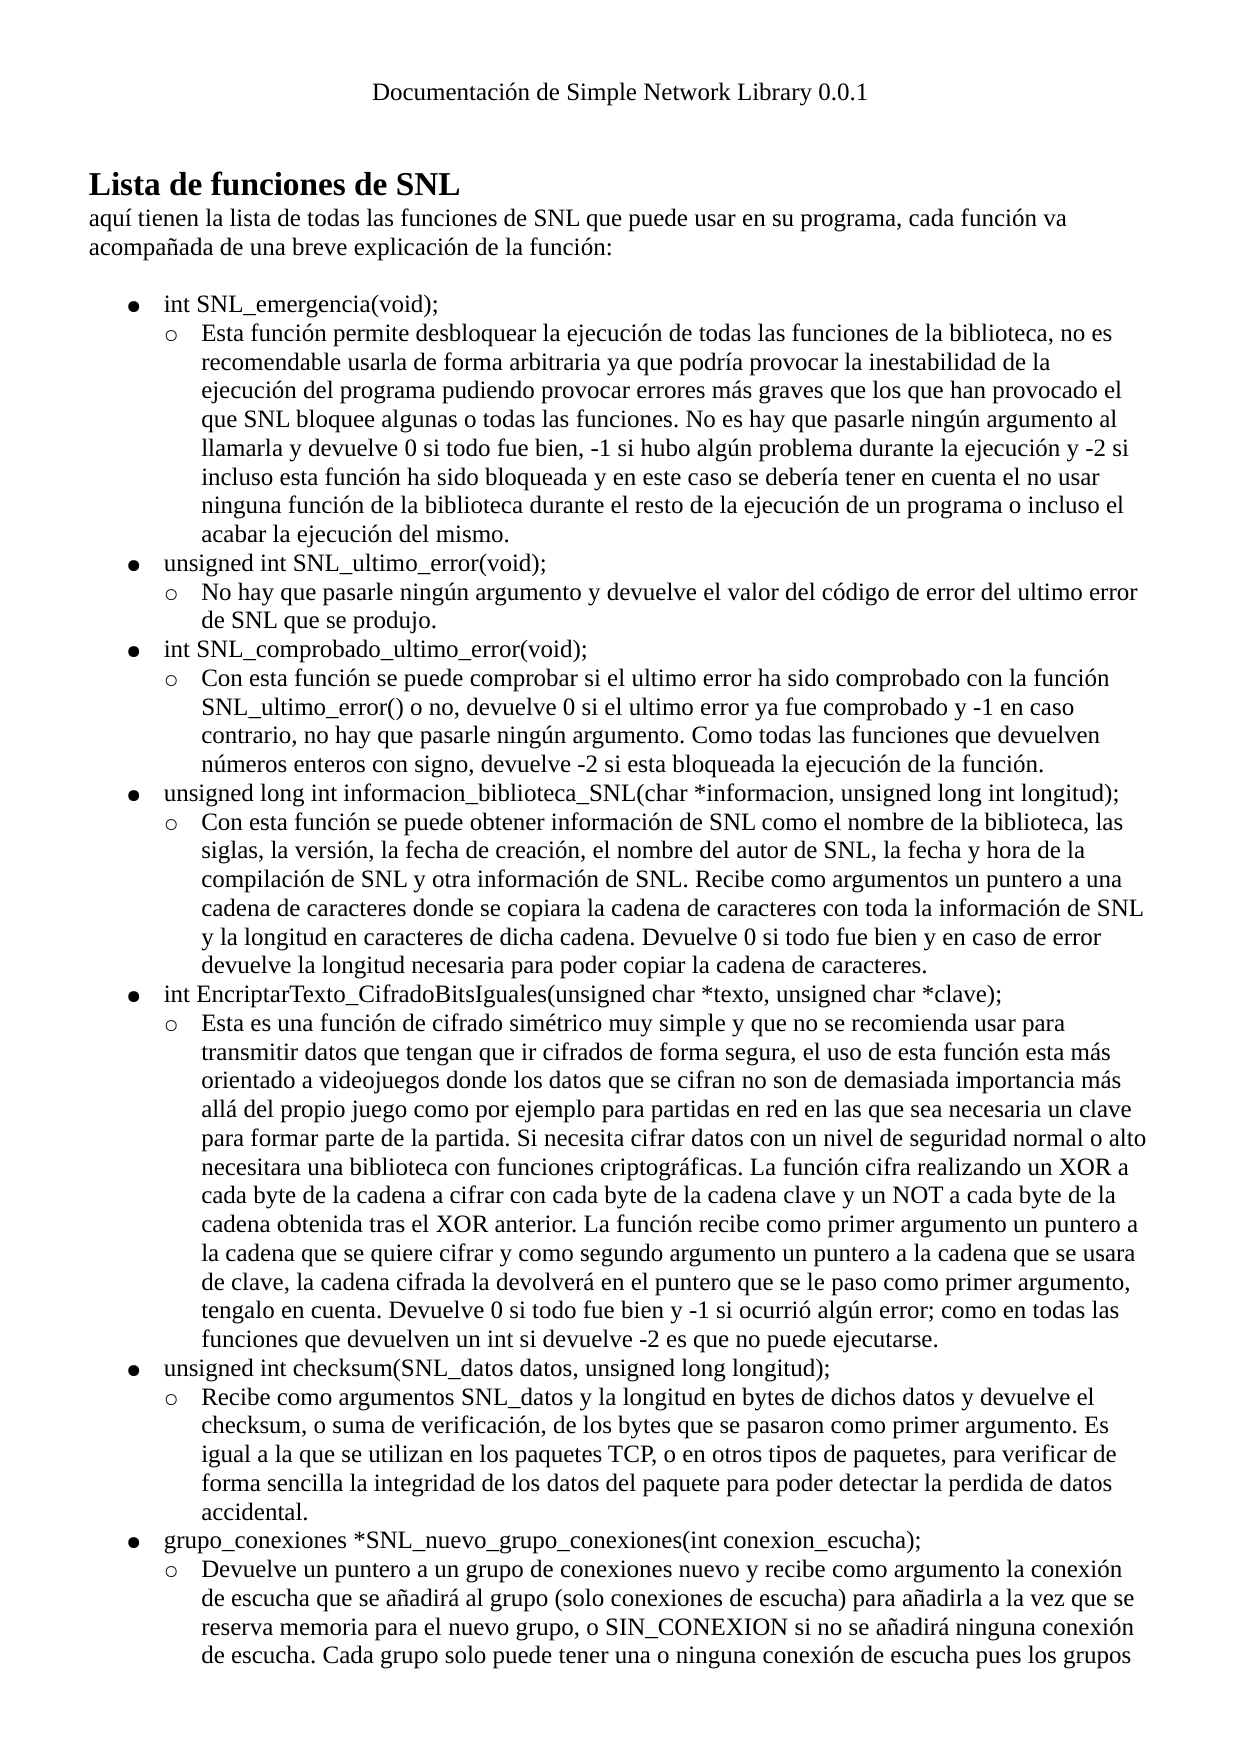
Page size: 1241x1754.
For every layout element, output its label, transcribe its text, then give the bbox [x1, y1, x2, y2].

list int SNL_comprobado_ultimo_error(void); [126, 634, 1152, 663]
list grupo_conexiones *SNL_nuevo_grupo_conexiones(int conexion_escucha); [126, 1525, 1152, 1554]
list unsigned int SNL_ultimo_error(void); [126, 548, 1152, 577]
list Esta función permite desbloquear la ejecución de todas las funciones de la biblioteca, no es recomendable usarla de forma arbitraria ya que podría provocar la inestabilidad de la ejecución del programa pudiendo provocar errores más graves que los que han provocado el que SNL bloquee algunas o todas las funciones. No es hay que pasarle ningún argumento al llamarla y devuelve 0 si todo fue bien, -1 si hubo algún problema durante la ejecución y -2 si incluso esta función ha sido bloqueada y en este caso se debería tener en cuenta el no usar ninguna función de la biblioteca durante el resto de la ejecución de un programa o incluso el acabar la ejecución del mismo. [163, 318, 1152, 548]
text aquí tienen la lista de todas las funciones de SNL que puede usar en su programa, cada función va acompañada de una breve explicación de la función: [88, 203, 1152, 260]
list int EncriptarTexto_CifradoBitsIguales(unsigned char *texto, unsigned char *clave); [126, 979, 1152, 1008]
list unsigned long int informacion_biblioteca_SNL(char *informacion, unsigned long int longitud); [126, 778, 1152, 807]
list unsigned int checksum(SNL_datos datos, unsigned long longitud); [126, 1353, 1152, 1382]
list Esta es una función de cifrado simétrico muy simple y que no se recomienda usar para transmitir datos que tengan que ir cifrados de forma segura, el uso de esta función esta más orientado a videojuegos donde los datos que se cifran no son de demasiada importancia más allá del propio juego como por ejemplo para partidas en red en las que sea necesaria un clave para formar parte de la partida. Si necesita cifrar datos con un nivel de seguridad normal o alto necesitara una biblioteca con funciones criptográficas. La función cifra realizando un XOR a cada byte de la cadena a cifrar con cada byte de la cadena clave y un NOT a cada byte de la cadena obtenida tras el XOR anterior. La función recibe como primer argumento un puntero a la cadena que se quiere cifrar y como segundo argumento un puntero a la cadena que se usara de clave, la cadena cifrada la devolverá en el puntero que se le paso como primer argumento, tengalo en cuenta. Devuelve 0 si todo fue bien y -1 si ocurrió algún error; como en todas las funciones que devuelven un int si devuelve -2 es que no puede ejecutarse. [163, 1008, 1152, 1353]
list Con esta función se puede obtener información de SNL como el nombre de la biblioteca, las siglas, la versión, la fecha de creación, el nombre del autor de SNL, la fecha y hora de la compilación de SNL y otra información de SNL. Recibe como argumentos un puntero a una cadena de caracteres donde se copiara la cadena de caracteres con toda la información de SNL y la longitud en caracteres de dicha cadena. Devuelve 0 si todo fue bien y en caso de error devuelve la longitud necesaria para poder copiar la cadena de caracteres. [163, 807, 1152, 979]
list Con esta función se puede comprobar si el ultimo error ha sido comprobado con la función SNL_ultimo_error() o no, devuelve 0 si el ultimo error ya fue comprobado y -1 en caso contrario, no hay que pasarle ningún argumento. Como todas las funciones que devuelven números enteros con signo, devuelve -2 si esta bloqueada la ejecución de la función. [163, 663, 1152, 778]
list int SNL_emergencia(void); [126, 289, 1152, 318]
list Recibe como argumentos SNL_datos y la longitud en bytes de dichos datos y devuelve el checksum, o suma de verificación, de los bytes que se pasaron como primer argumento. Es igual a la que se utilizan en los paquetes TCP, o en otros tipos de paquetes, para verificar de forma sencilla la integridad de los datos del paquete para poder detectar la perdida de datos accidental. [163, 1382, 1152, 1525]
list Devuelve un puntero a un grupo de conexiones nuevo y recibe como argumento la conexión de escucha que se añadirá al grupo (solo conexiones de escucha) para añadirla a la vez que se reserva memoria para el nuevo grupo, o SIN_CONEXION si no se añadirá ninguna conexión de escucha. Cada grupo solo puede tener una o ninguna conexión de escucha pues los grupos [163, 1554, 1152, 1669]
list No hay que pasarle ningún argumento y devuelve el valor del código de error del ultimo error de SNL que se produjo. [163, 577, 1152, 634]
text Lista de funciones de SNL [88, 164, 1152, 203]
